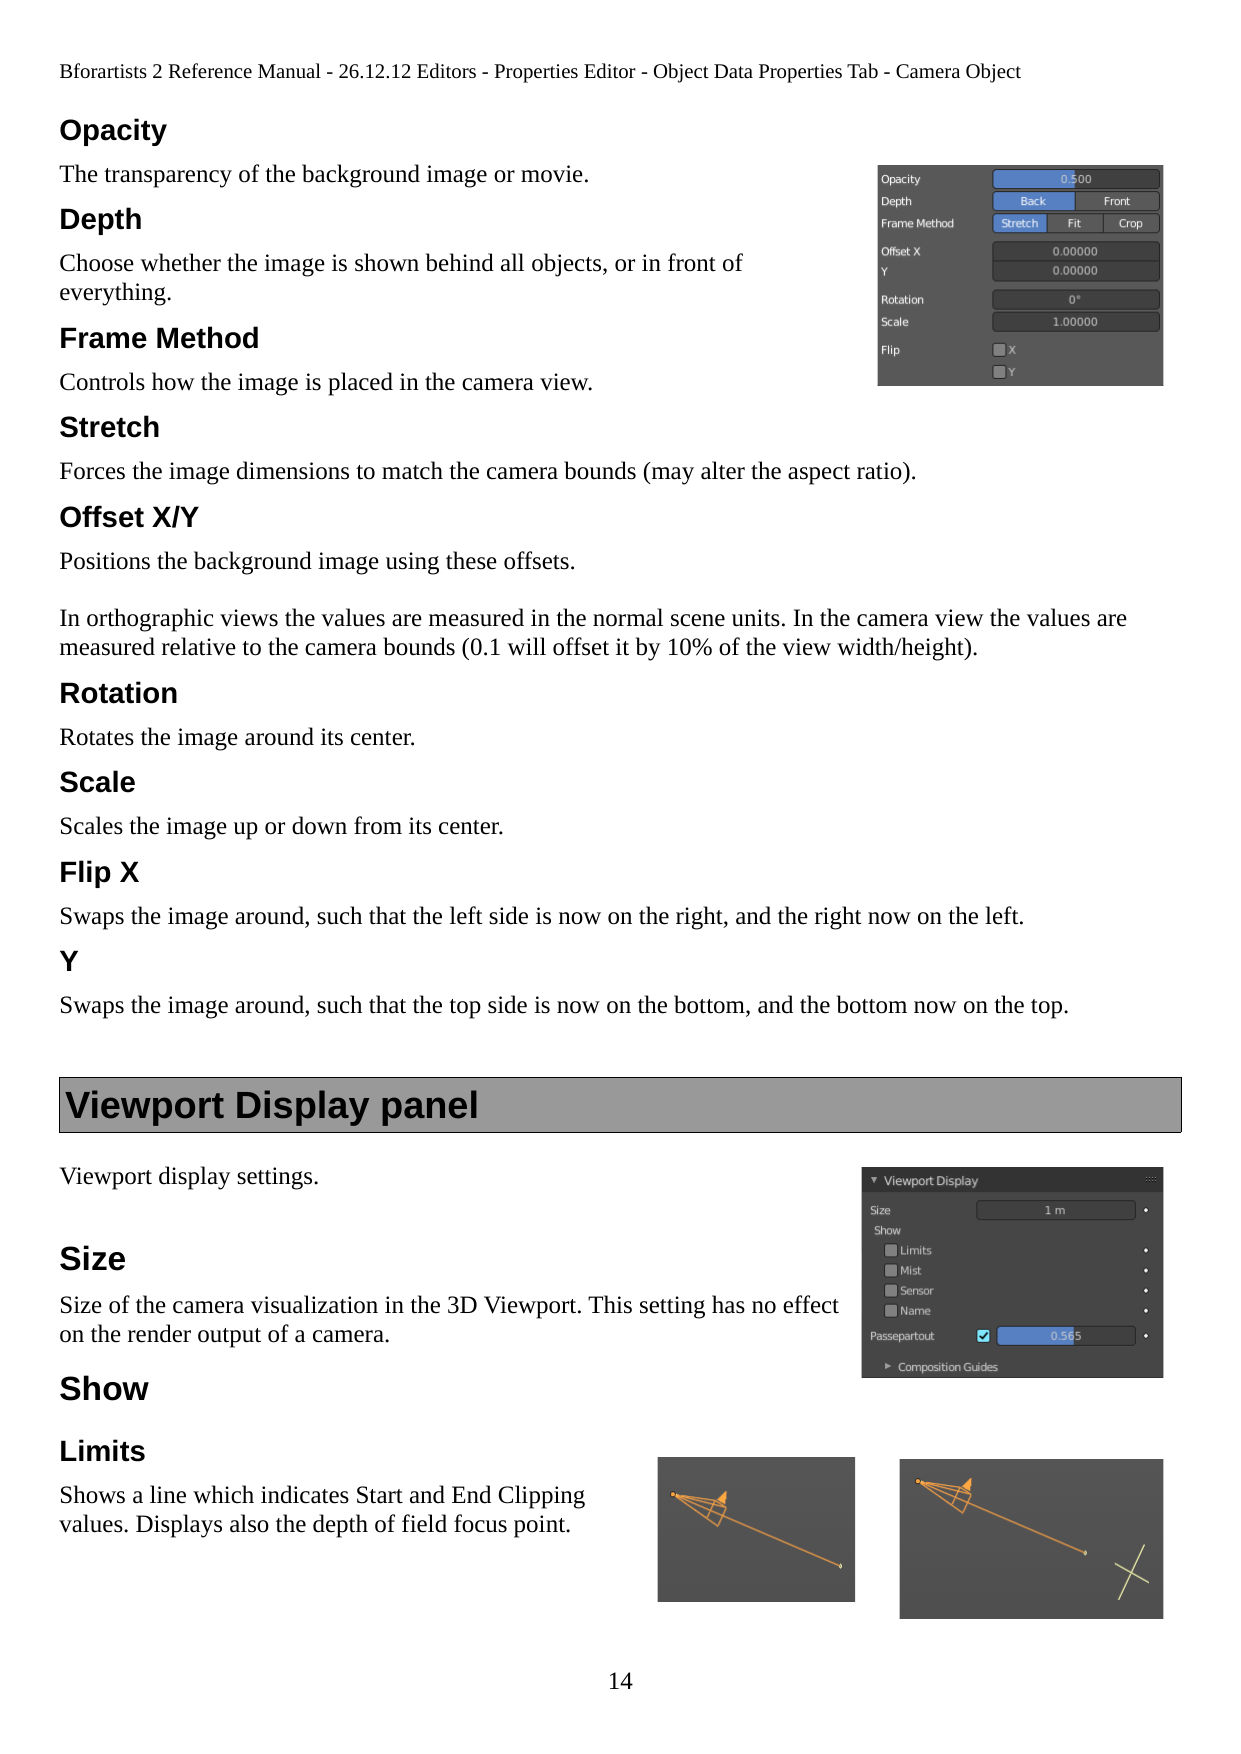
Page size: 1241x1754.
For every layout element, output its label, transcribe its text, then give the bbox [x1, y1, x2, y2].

subtitle Opacity [59, 113, 1181, 146]
text Forces the image dimensions to match the camera bounds (may alter the aspect ratio). [59, 456, 1181, 485]
subtitle Limits [59, 1434, 1181, 1468]
text Shows a line which indicates Start and End Clipping values. Displays also the depth of field focus point. [59, 1481, 657, 1538]
text Positions the background image using these offsets. [59, 546, 1181, 575]
text In orthographic views the values are measured in the normal scene units. In the camera view the values are measured relative to the camera bounds (0.1 will offset it by 10% of the view width/height). [59, 603, 1181, 661]
subtitle Frame Method [59, 321, 877, 354]
text Swaps the image around, such that the top side is now on the bottom, and the bottom now on the top. [59, 991, 1181, 1019]
subtitle Y [59, 944, 1181, 978]
subtitle Size [59, 1239, 861, 1278]
subtitle Rotation [59, 676, 1181, 709]
text Viewport display settings. [59, 1161, 1181, 1189]
subtitle [1164, 321, 1181, 354]
text [856, 1481, 899, 1538]
subtitle Stretch [59, 410, 1181, 444]
text Controls how the image is placed in the camera view. [59, 367, 1181, 396]
picture [657, 1457, 856, 1602]
picture [861, 1167, 1164, 1378]
subtitle Depth [59, 202, 877, 236]
subtitle Show [59, 1369, 1181, 1407]
subtitle Offset X/Y [59, 500, 1181, 533]
subtitle [1164, 202, 1181, 236]
subtitle Flip X [59, 855, 1181, 888]
table_header Viewport Display panel [60, 1078, 1181, 1132]
subtitle [1164, 1239, 1181, 1278]
picture [877, 165, 1164, 386]
text The transparency of the background image or movie. [59, 159, 1181, 188]
subtitle Scale [59, 765, 1181, 799]
text Choose whether the image is shown behind all objects, or in front of everything. [59, 248, 877, 306]
picture [899, 1459, 1164, 1619]
text Rotates the image around its center. [59, 722, 1181, 751]
text Swaps the image around, such that the left side is now on the right, and the right now on the left. [59, 901, 1181, 930]
text Size of the camera visualization in the 3D Viewport. This setting has no effect on the render output of a camera. [59, 1290, 861, 1348]
text Scales the image up or down from its center. [59, 811, 1181, 840]
